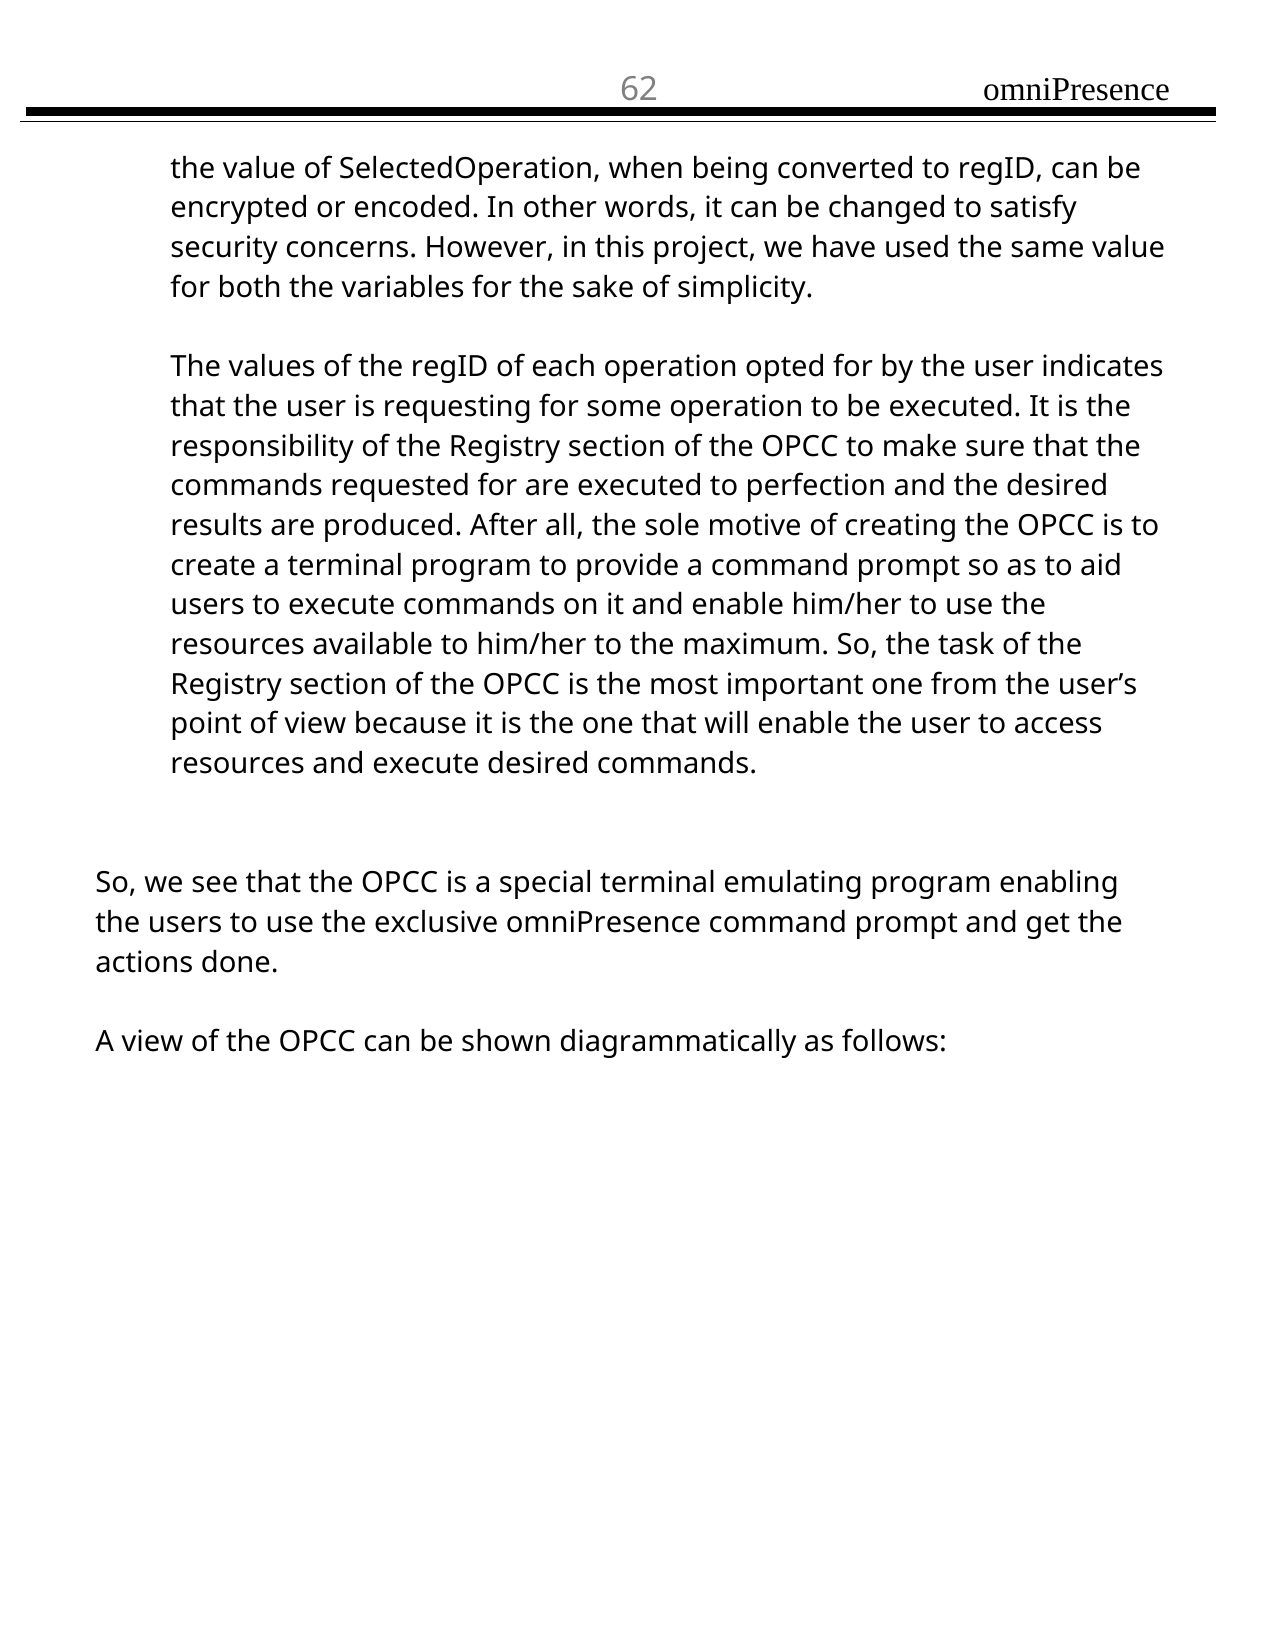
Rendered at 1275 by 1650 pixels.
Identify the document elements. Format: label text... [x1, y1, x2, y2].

text The values of the regID of each operation opted for by the user indicates that the user is requesting for some operation to be executed. It is the responsibility of the Registry section of the OPCC to make sure that the commands requested for are executed to perfection and the desired results are produced. After all, the sole motive of creating the OPCC is to create a terminal program to provide a command prompt so as to aid users to execute commands on it and enable him/her to use the resources available to him/her to the maximum. So, the task of the Registry section of the OPCC is the most important one from the user’s point of view because it is the one that will enable the user to access resources and execute desired commands. [170, 346, 1170, 782]
text A view of the OPCC can be shown diagrammatically as follows: [95, 1020, 1170, 1060]
text the value of SelectedOperation, when being converted to regID, can be encrypted or encoded. In other words, it can be changed to satisfy security concerns. However, in this project, we have used the same value for both the variables for the sake of simplicity. [170, 147, 1170, 306]
text So, we see that the OPCC is a special terminal emulating program enabling the users to use the exclusive omniPresence command prompt and get the actions done. [95, 861, 1170, 981]
